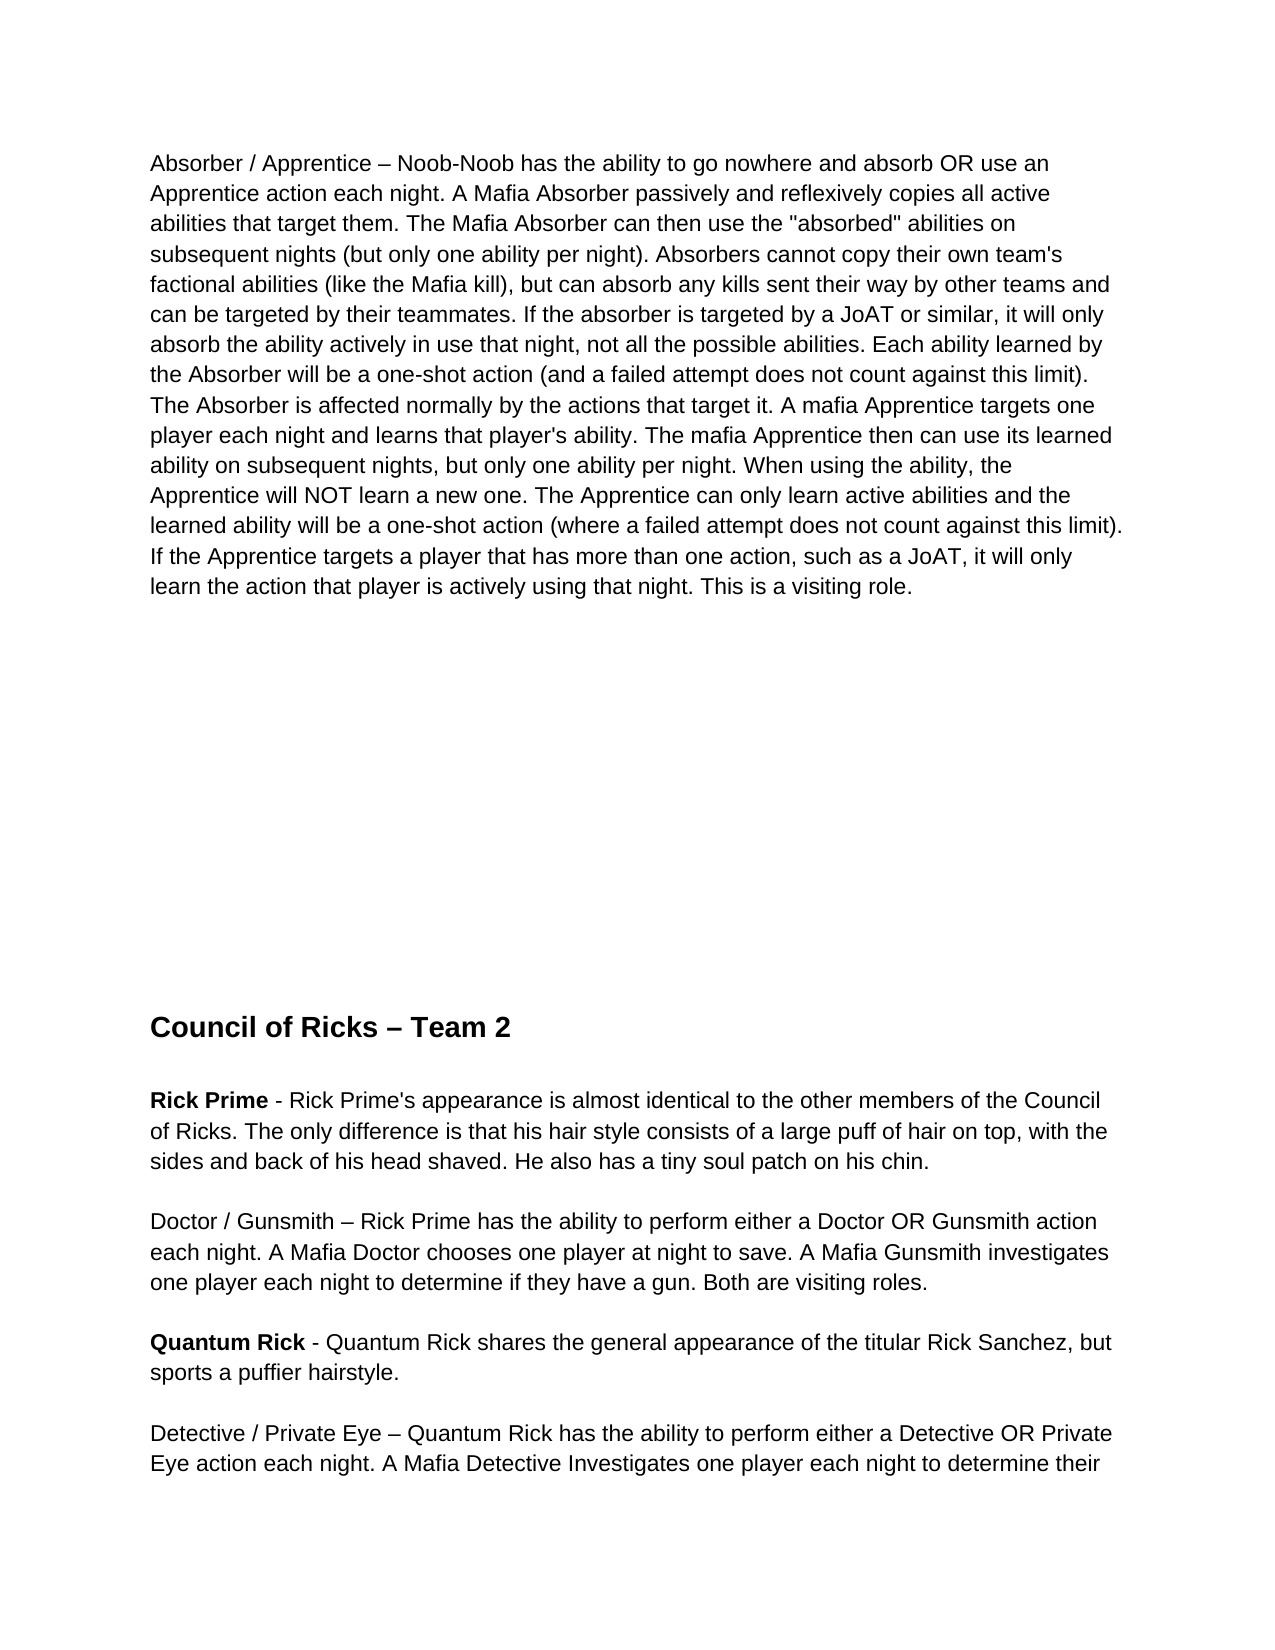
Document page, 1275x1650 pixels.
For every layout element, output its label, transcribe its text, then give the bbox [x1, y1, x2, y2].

text Rick Prime - Rick Prime's appearance is almost identical to the other members of the Council of Ricks. The only difference is that his hair style consists of a large puff of hair on top, with the sides and back of his head shaved. He also has a tiny soul patch on his chin. [150, 1087, 1125, 1174]
text Doctor / Gunsmith – Rick Prime has the ability to perform either a Doctor OR Gunsmith action each night. A Mafia Doctor chooses one player at night to save. A Mafia Gunsmith investigates one player each night to determine if they have a gun. Both are visiting roles. [150, 1208, 1125, 1295]
text Detective / Private Eye – Quantum Rick has the ability to perform either a Detective OR Private Eye action each night. A Mafia Detective Investigates one player each night to determine their [150, 1420, 1125, 1476]
text Council of Ricks – Team 2 [150, 1010, 1125, 1044]
text Quantum Rick - Quantum Rick shares the general appearance of the titular Rick Sanchez, but sports a puffier hairstyle. [150, 1329, 1125, 1386]
text Absorber / Apprentice – Noob-Noob has the ability to go nowhere and absorb OR use an Apprentice action each night. A Mafia Absorber passively and reflexively copies all active abilities that target them. The Mafia Absorber can then use the "absorbed" abilities on subsequent nights (but only one ability per night). Absorbers cannot copy their own team's factional abilities (like the Mafia kill), but can absorb any kills sent their way by other teams and can be targeted by their teammates. If the absorber is targeted by a JoAT or similar, it will only absorb the ability actively in use that night, not all the possible abilities. Each ability learned by the Absorber will be a one-shot action (and a failed attempt does not count against this limit). The Absorber is affected normally by the actions that target it. A mafia Apprentice targets one player each night and learns that player's ability. The mafia Apprentice then can use its learned ability on subsequent nights, but only one ability per night. When using the ability, the Apprentice will NOT learn a new one. The Apprentice can only learn active abilities and the learned ability will be a one-shot action (where a failed attempt does not count against this limit). If the Apprentice targets a player that has more than one action, such as a JoAT, it will only learn the action that player is actively using that night. This is a visiting role. [150, 150, 1125, 599]
